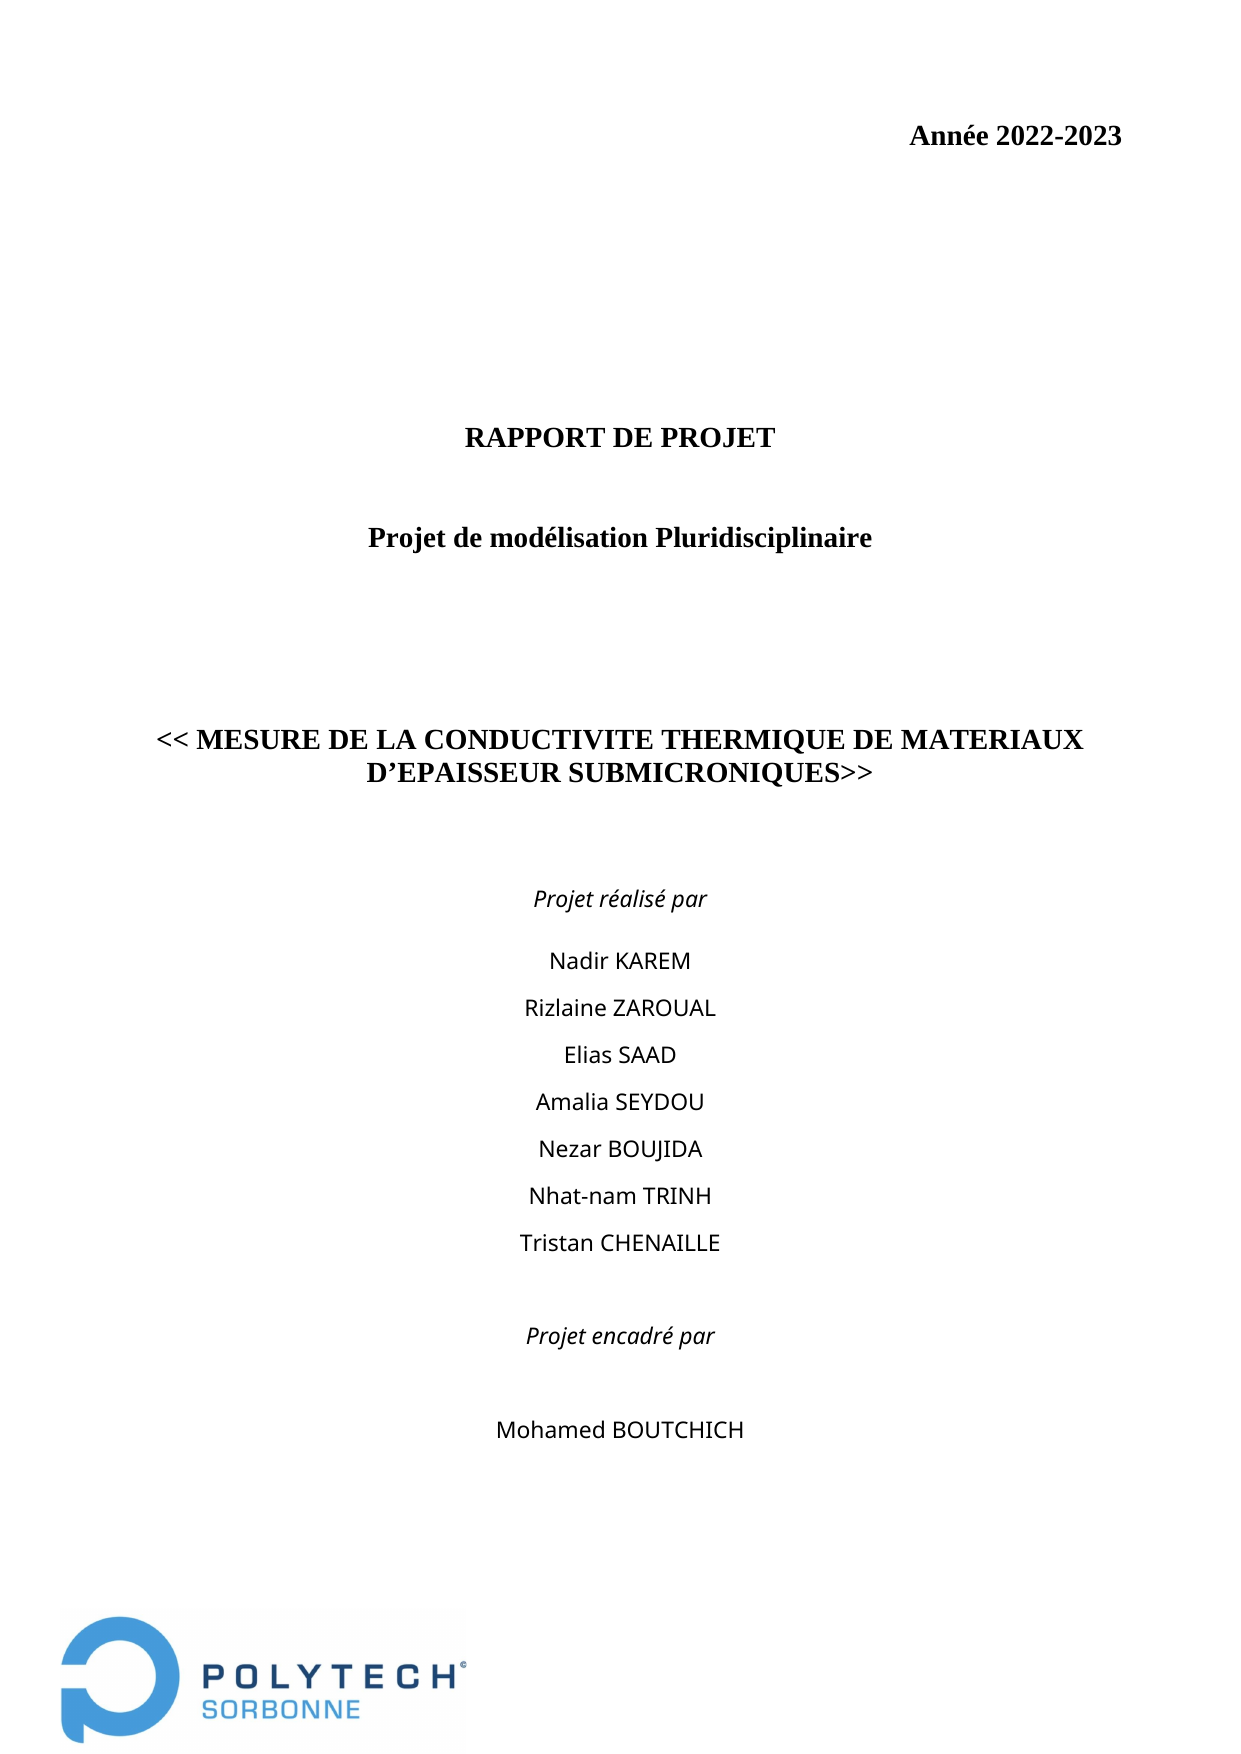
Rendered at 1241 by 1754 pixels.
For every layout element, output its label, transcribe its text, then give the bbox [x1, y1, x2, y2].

text Mohamed BOUTCHICH [118, 1414, 1122, 1445]
text Projet encadré par [118, 1320, 1122, 1351]
text Nadir KAREM [118, 945, 1122, 976]
text Année 2022-2023 [118, 118, 1122, 152]
text Nhat-nam TRINH [118, 1179, 1122, 1211]
text Projet de modélisation Pluridisciplinaire [118, 521, 1122, 554]
text << MESURE DE LA CONDUCTIVITE THERMIQUE DE MATERIAUX D’EPAISSEUR SUBMICRONIQUES>> [118, 722, 1122, 789]
picture [60, 1608, 467, 1754]
text Elias SAAD [118, 1039, 1122, 1070]
text Projet réalisé par [118, 883, 1122, 914]
text Rizlaine ZAROUAL [118, 992, 1122, 1023]
text Nezar BOUJIDA [118, 1133, 1122, 1164]
text RAPPORT DE PROJET [118, 420, 1122, 453]
text Tristan CHENAILLE [118, 1226, 1122, 1258]
text Amalia SEYDOU [118, 1086, 1122, 1117]
